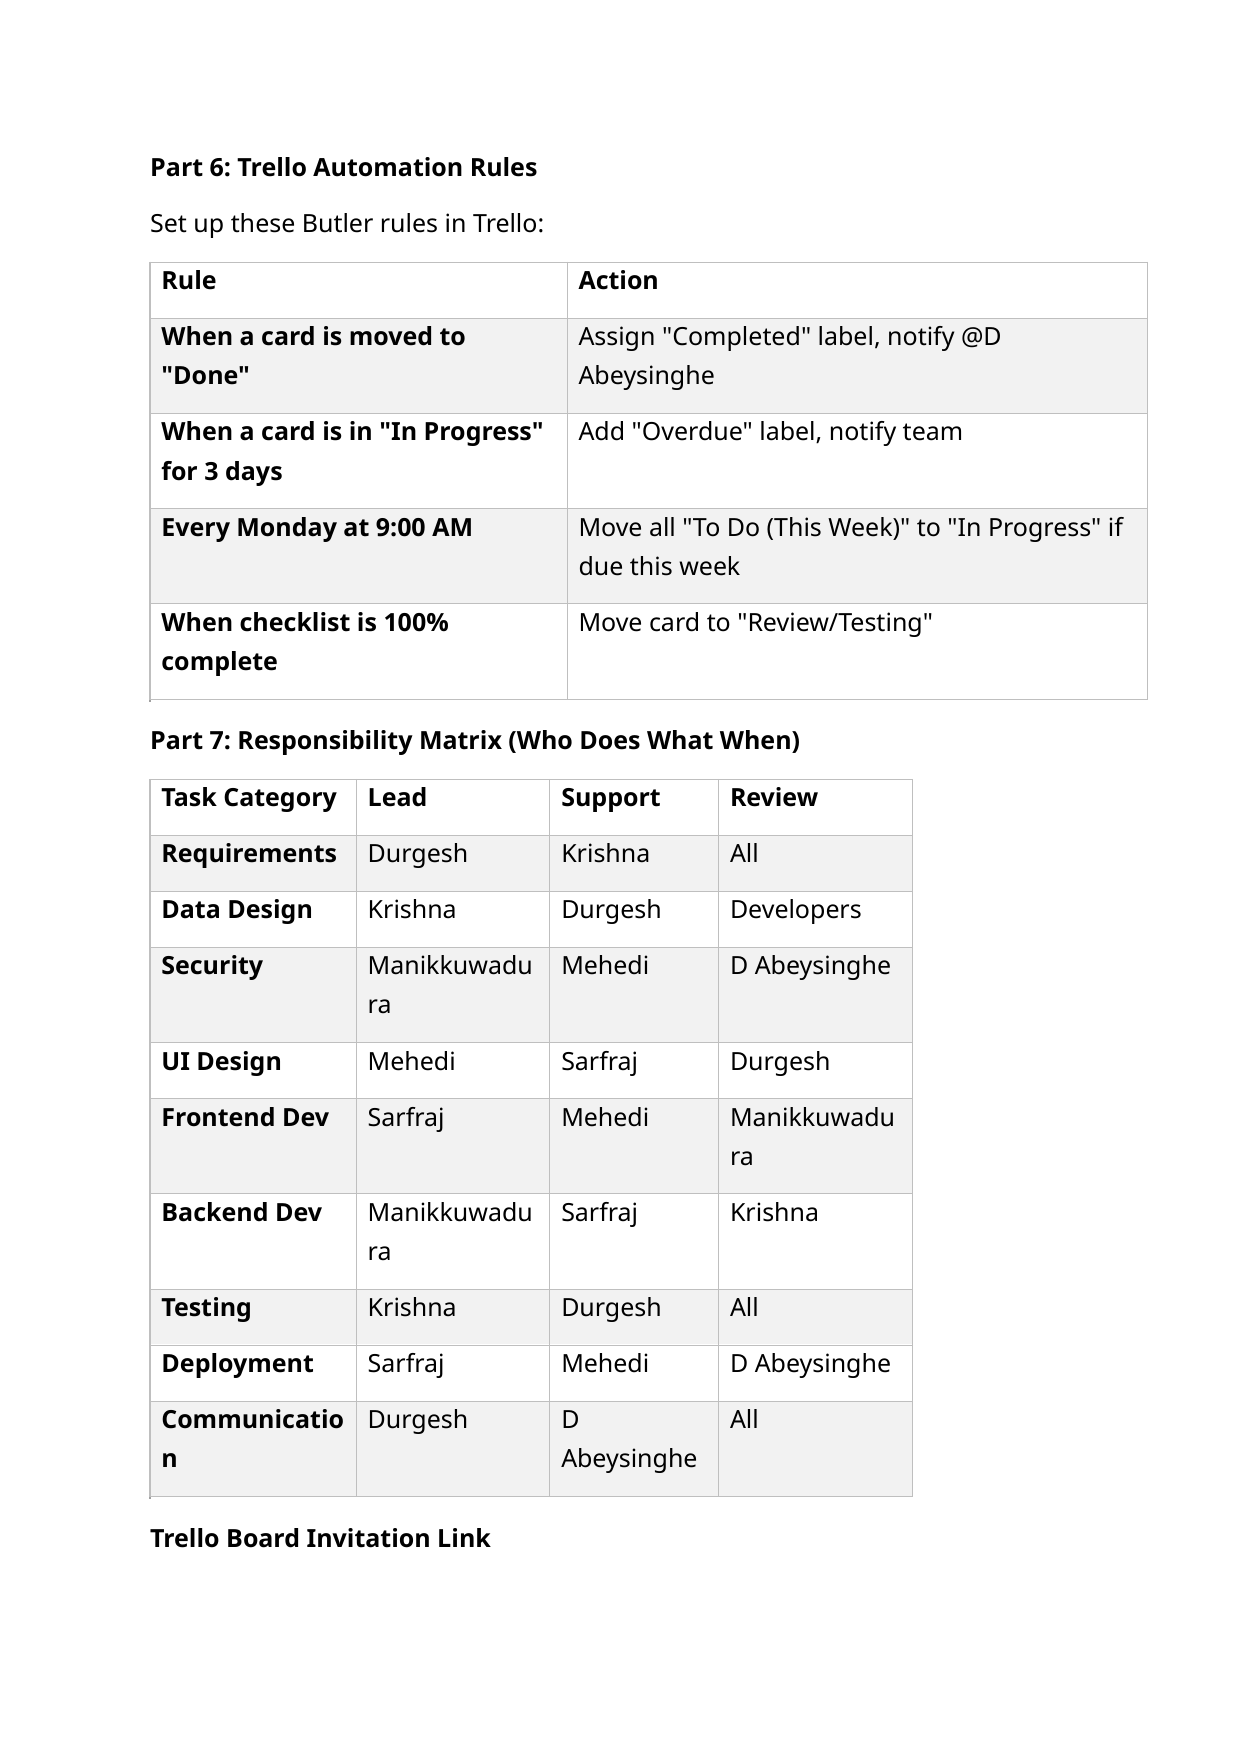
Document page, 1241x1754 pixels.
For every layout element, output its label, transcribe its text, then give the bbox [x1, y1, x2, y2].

table_cell Sarfraj [357, 1346, 549, 1401]
table_header Support [550, 780, 718, 835]
table_cell Durgesh [357, 836, 549, 891]
table_cell When a card is in "In Progress" for 3 days [151, 414, 567, 508]
table_cell Durgesh [550, 1290, 718, 1344]
table_cell Manikkuwadura [357, 948, 549, 1042]
table_cell Frontend Dev [151, 1099, 356, 1193]
table_cell Mehedi [550, 1346, 718, 1401]
table_cell Manikkuwadura [357, 1194, 549, 1288]
table_cell All [719, 1290, 912, 1344]
table_cell Developers [719, 892, 912, 947]
table_cell Every Monday at 9:00 AM [151, 509, 567, 603]
table_header Action [568, 263, 1147, 318]
table_cell Security [151, 948, 356, 1042]
table_cell Sarfraj [357, 1099, 549, 1193]
table_cell Krishna [357, 892, 549, 947]
table_cell When checklist is 100% complete [151, 604, 567, 698]
table_cell Data Design [151, 892, 356, 947]
table_cell All [719, 1402, 912, 1496]
table_cell Backend Dev [151, 1194, 356, 1288]
text Trello Board Invitation Link [150, 1520, 1090, 1554]
table_cell When a card is moved to "Done" [151, 319, 567, 413]
table_cell Mehedi [550, 1099, 718, 1193]
table_cell Add "Overdue" label, notify team [568, 414, 1147, 508]
table_cell Durgesh [719, 1043, 912, 1098]
table_cell Durgesh [357, 1402, 549, 1496]
table_cell D Abeysinghe [719, 948, 912, 1042]
table_cell Move card to "Review/Testing" [568, 604, 1147, 698]
table_header Review [719, 780, 912, 835]
table_cell Mehedi [357, 1043, 549, 1098]
table_cell Manikkuwadura [719, 1099, 912, 1193]
table_header Lead [357, 780, 549, 835]
table_cell Assign "Completed" label, notify @D Abeysinghe [568, 319, 1147, 413]
text Part 7: Responsibility Matrix (Who Does What When) [150, 723, 1090, 757]
table_cell Requirements [151, 836, 356, 891]
table_cell Testing [151, 1290, 356, 1344]
text Set up these Butler rules in Trello: [150, 206, 1090, 240]
table_cell D Abeysinghe [719, 1346, 912, 1401]
table_cell Durgesh [550, 892, 718, 947]
table_header Task Category [151, 780, 356, 835]
table_cell Deployment [151, 1346, 356, 1401]
table_cell Krishna [357, 1290, 549, 1344]
table_cell Krishna [550, 836, 718, 891]
text Part 6: Trello Automation Rules [150, 150, 1090, 184]
table_cell Move all "To Do (This Week)" to "In Progress" if due this week [568, 509, 1147, 603]
table_cell UI Design [151, 1043, 356, 1098]
table_cell Sarfraj [550, 1043, 718, 1098]
table_cell Communication [151, 1402, 356, 1496]
table_cell Mehedi [550, 948, 718, 1042]
table_cell Krishna [719, 1194, 912, 1288]
table_cell All [719, 836, 912, 891]
table_cell Sarfraj [550, 1194, 718, 1288]
table_header Rule [151, 263, 567, 318]
table_cell D Abeysinghe [550, 1402, 718, 1496]
